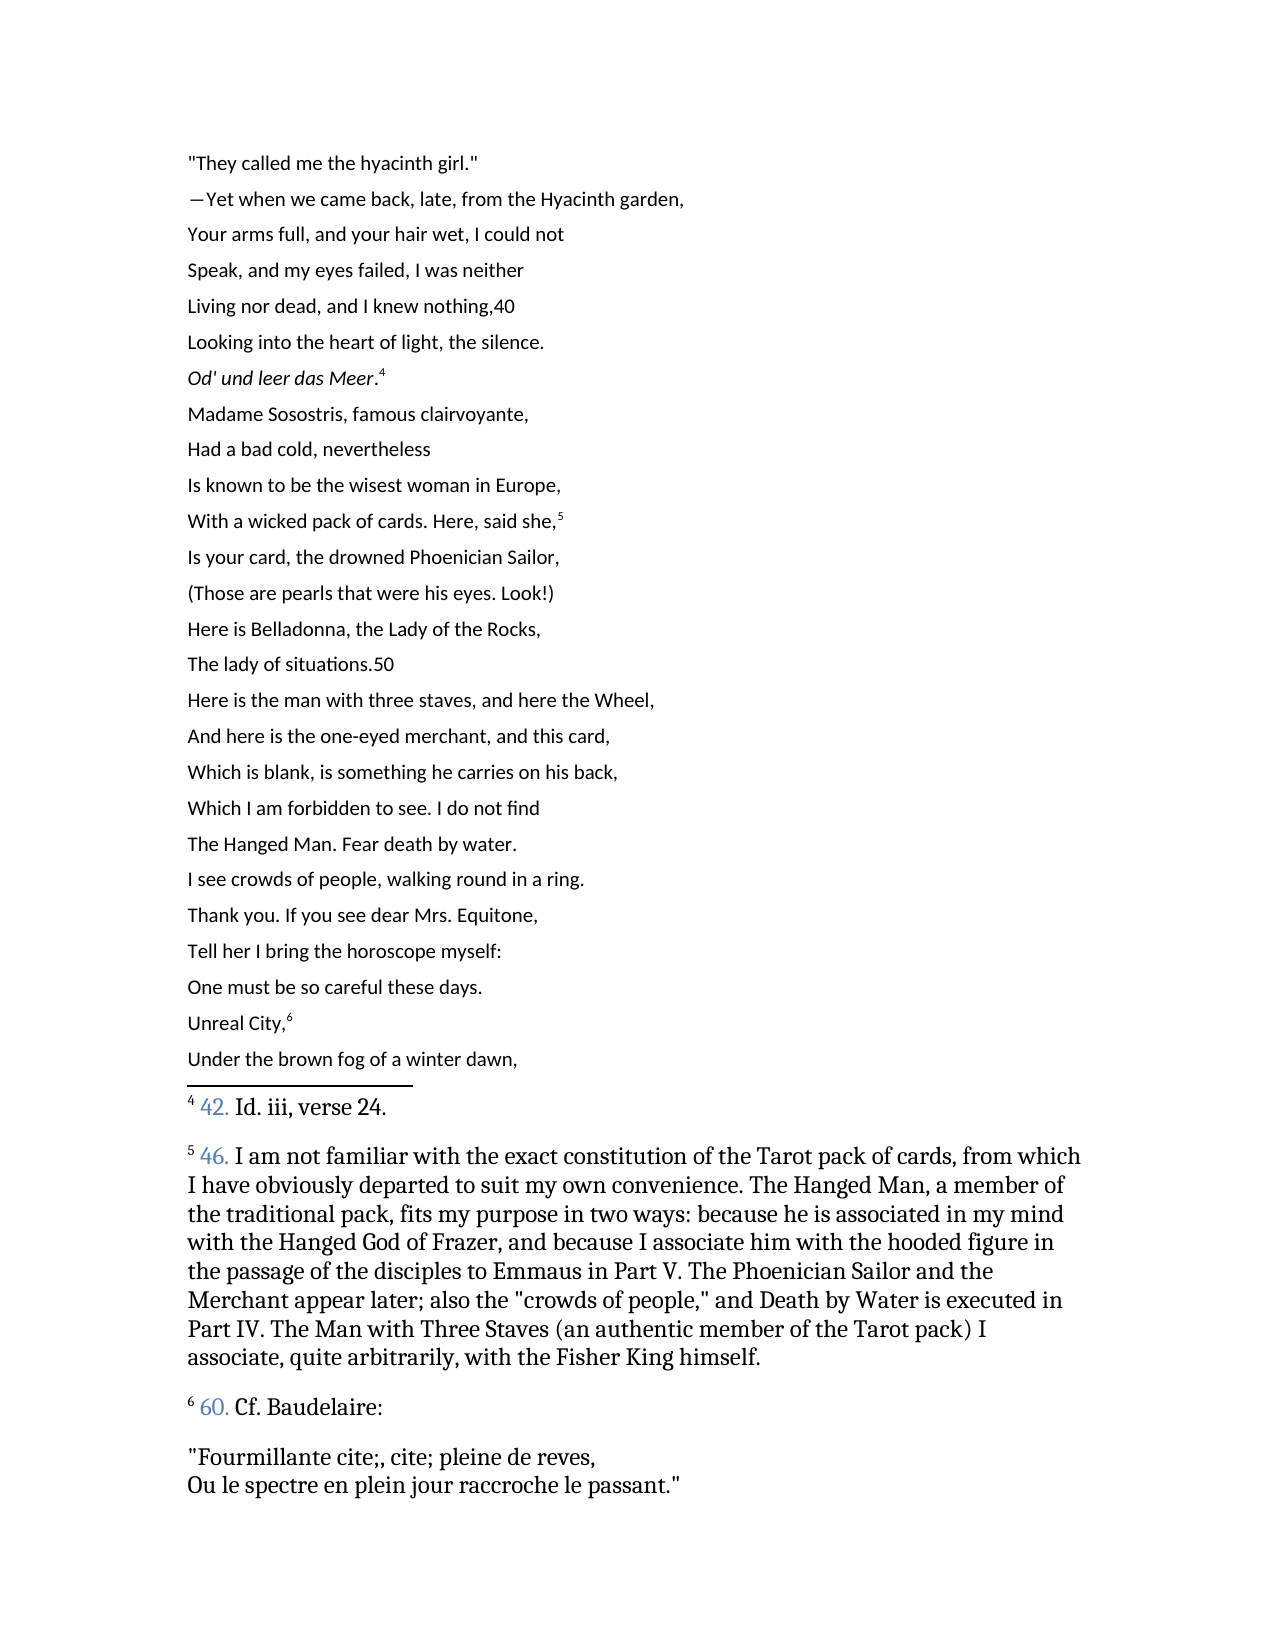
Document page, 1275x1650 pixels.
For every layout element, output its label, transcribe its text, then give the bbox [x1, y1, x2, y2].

text Here is Belladonna, the Lady of the Rocks, [187, 616, 1087, 641]
text One must be so careful these days. [187, 974, 1087, 999]
text 46. I am not familiar with the exact constitution of the Tarot pack of cards, from which I have obviously departed to suit my own convenience. The Hanged Man, a member of the traditional pack, fits my purpose in two ways: because he is associated in my mind with the Hanged God of Frazer, and because I associate him with the hooded figure in the passage of the disciples to Emmaus in Part V. The Phoenician Sailor and the Merchant appear later; also the "crowds of people," and Death by Water is executed in Part IV. The Man with Three Staves (an authentic member of the Tarot pack) I associate, quite arbitrarily, with the Fisher King himself. [187, 1142, 1087, 1372]
text "They called me the hyacinth girl." [187, 150, 1087, 175]
text Here is the man with three staves, and here the Wheel, [187, 687, 1087, 713]
text (Those are pearls that were his eyes. Look!) [187, 580, 1087, 605]
text I see crowds of people, walking round in a ring. [187, 867, 1087, 892]
text Is your card, the drowned Phoenician Sailor, [187, 544, 1087, 569]
text "Fourmillante cite;, cite; pleine de reves, Ou le spectre en plein jour raccroche le passant." [187, 1442, 1087, 1500]
text The Hanged Man. Fear death by water. [187, 831, 1087, 856]
text ―Yet when we came back, late, from the Hyacinth garden, [187, 186, 1087, 211]
text Speak, and my eyes failed, I was neither [187, 257, 1087, 283]
text And here is the one-eyed merchant, and this card, [187, 723, 1087, 749]
text The lady of situations.50 [187, 652, 1087, 677]
text Which I am forbidden to see. I do not find [187, 795, 1087, 820]
text Looking into the heart of light, the silence. [187, 329, 1087, 354]
text 42. Id. iii, verse 24. [187, 1092, 1087, 1121]
text Is known to be the wisest woman in Europe, [187, 472, 1087, 498]
text Which is blank, is something he carries on his back, [187, 759, 1087, 784]
text Under the brown fog of a winter dawn, [187, 1046, 1087, 1071]
text Unreal City, [187, 1010, 1087, 1035]
text Your arms full, and your hair wet, I could not [187, 222, 1087, 247]
text With a wicked pack of cards. Here, said she, [187, 508, 1087, 534]
text Had a bad cold, nevertheless [187, 437, 1087, 462]
text Thank you. If you see dear Mrs. Equitone, [187, 902, 1087, 928]
text Madame Sosostris, famous clairvoyante, [187, 401, 1087, 426]
text 60. Cf. Baudelaire: [187, 1393, 1087, 1422]
text Living nor dead, and I knew nothing,40 [187, 293, 1087, 319]
text Tell her I bring the horoscope myself: [187, 938, 1087, 964]
text Od' und leer das Meer. [187, 365, 1087, 390]
